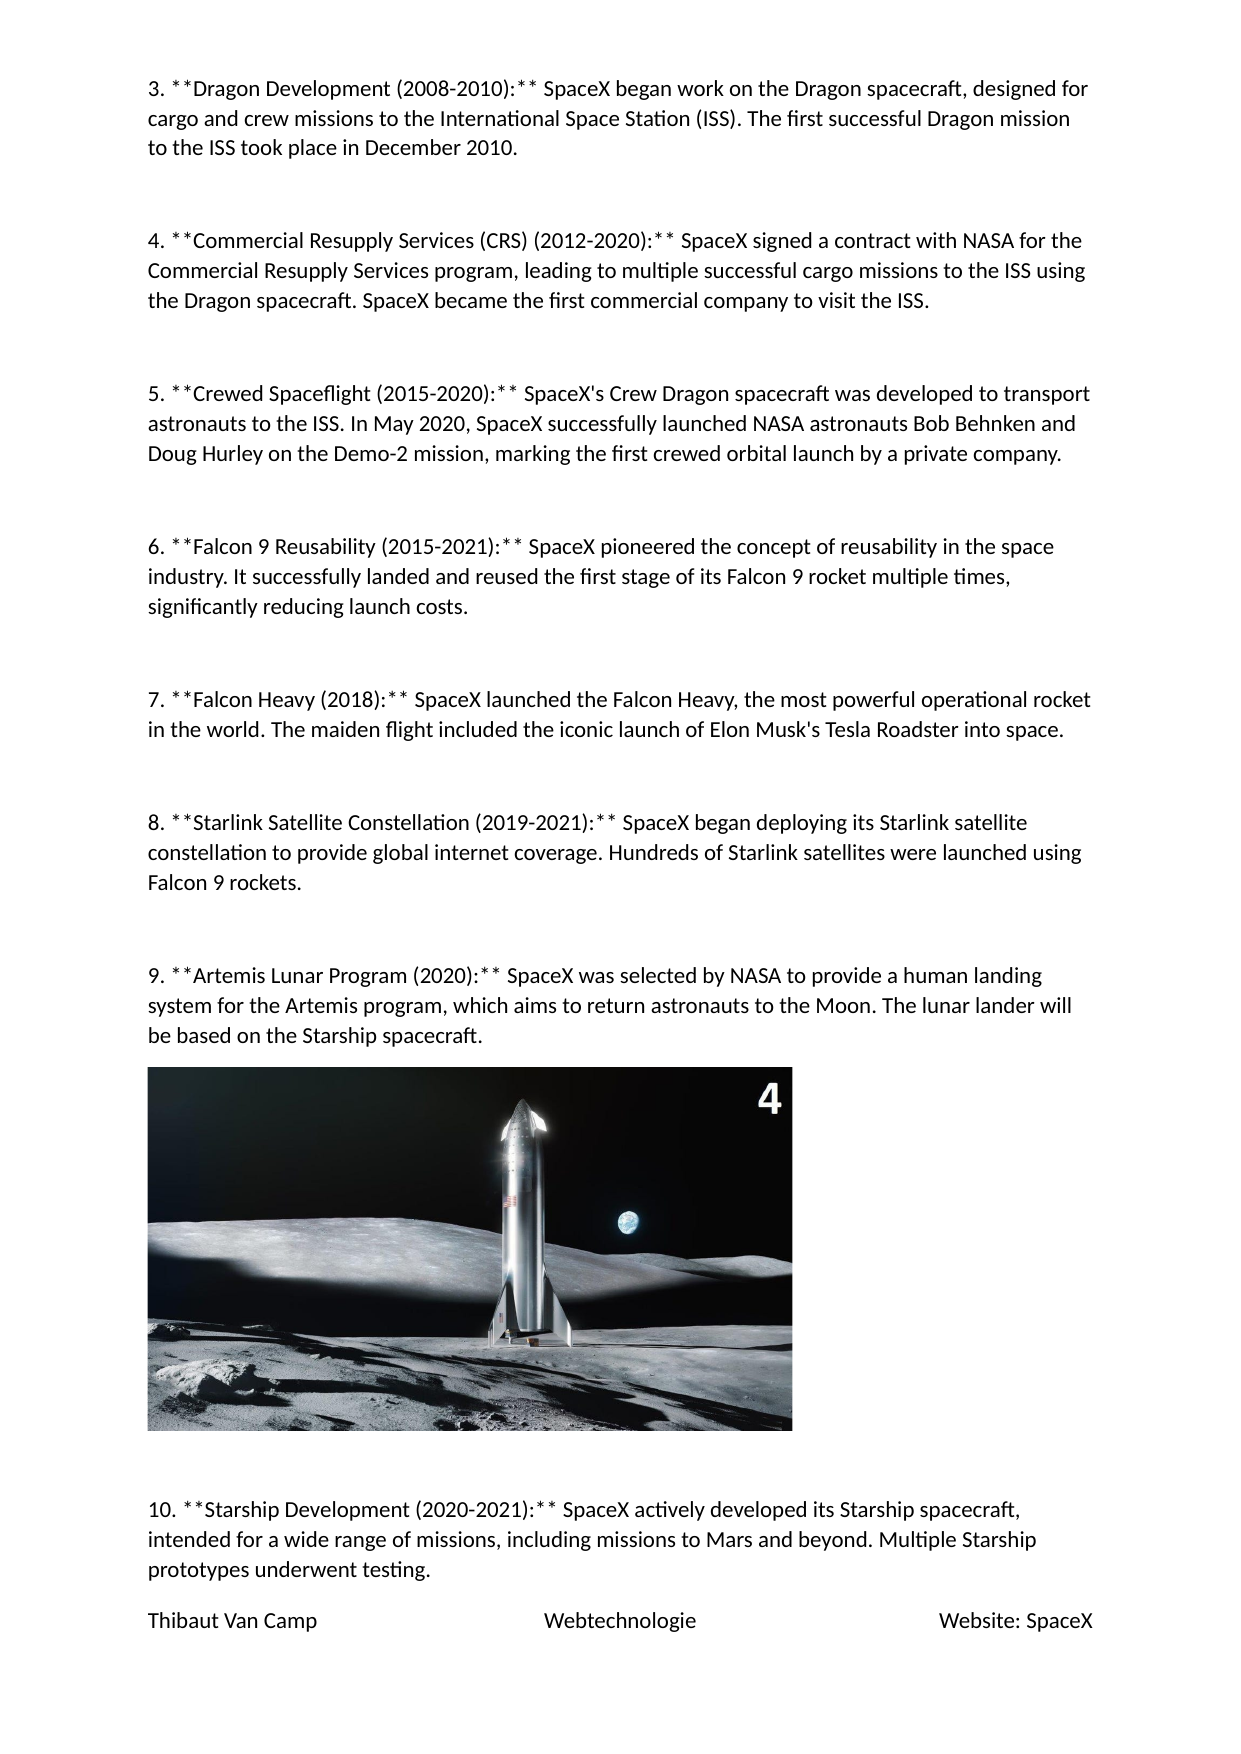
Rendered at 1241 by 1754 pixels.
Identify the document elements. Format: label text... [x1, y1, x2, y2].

text 8. **Starlink Satellite Constellation (2019-2021):** SpaceX began deploying its Starlink satellite constellation to provide global internet coverage. Hundreds of Starlink satellites were launched using Falcon 9 rockets. [148, 808, 1093, 896]
text 9. **Artemis Lunar Program (2020):** SpaceX was selected by NASA to provide a human landing system for the Artemis program, which aims to return astronauts to the Moon. The lunar lander will be based on the Starship spacecraft. [148, 961, 1093, 1049]
text 10. **Starship Development (2020-2021):** SpaceX actively developed its Starship spacecraft, intended for a wide range of missions, including missions to Mars and beyond. Multiple Starship prototypes underwent testing. [148, 1496, 1093, 1583]
text 4. **Commercial Resupply Services (CRS) (2012-2020):** SpaceX signed a contract with NASA for the Commercial Resupply Services program, leading to multiple successful cargo missions to the ISS using the Dragon spacecraft. SpaceX became the first commercial company to visit the ISS. [148, 227, 1093, 314]
text 7. **Falcon Heavy (2018):** SpaceX launched the Falcon Heavy, the most powerful operational rocket in the world. The maiden flight included the iconic launch of Elon Musk's Tesla Roadster into space. [148, 685, 1093, 743]
text 5. **Crewed Spaceflight (2015-2020):** SpaceX's Crew Dragon spacecraft was developed to transport astronauts to the ISS. In May 2020, SpaceX successfully launched NASA astronauts Bob Behnken and Doug Hurley on the Demo-2 mission, marking the first crewed orbital launch by a private company. [148, 379, 1093, 467]
text 3. **Dragon Development (2008-2010):** SpaceX began work on the Dragon spacecraft, designed for cargo and crew missions to the International Space Station (ISS). The first successful Dragon mission to the ISS took place in December 2010. [148, 74, 1093, 162]
text 6. **Falcon 9 Reusability (2015-2021):** SpaceX pioneered the concept of reusability in the space industry. It successfully landed and reused the first stage of its Falcon 9 rocket multiple times, significantly reducing launch costs. [148, 532, 1093, 620]
